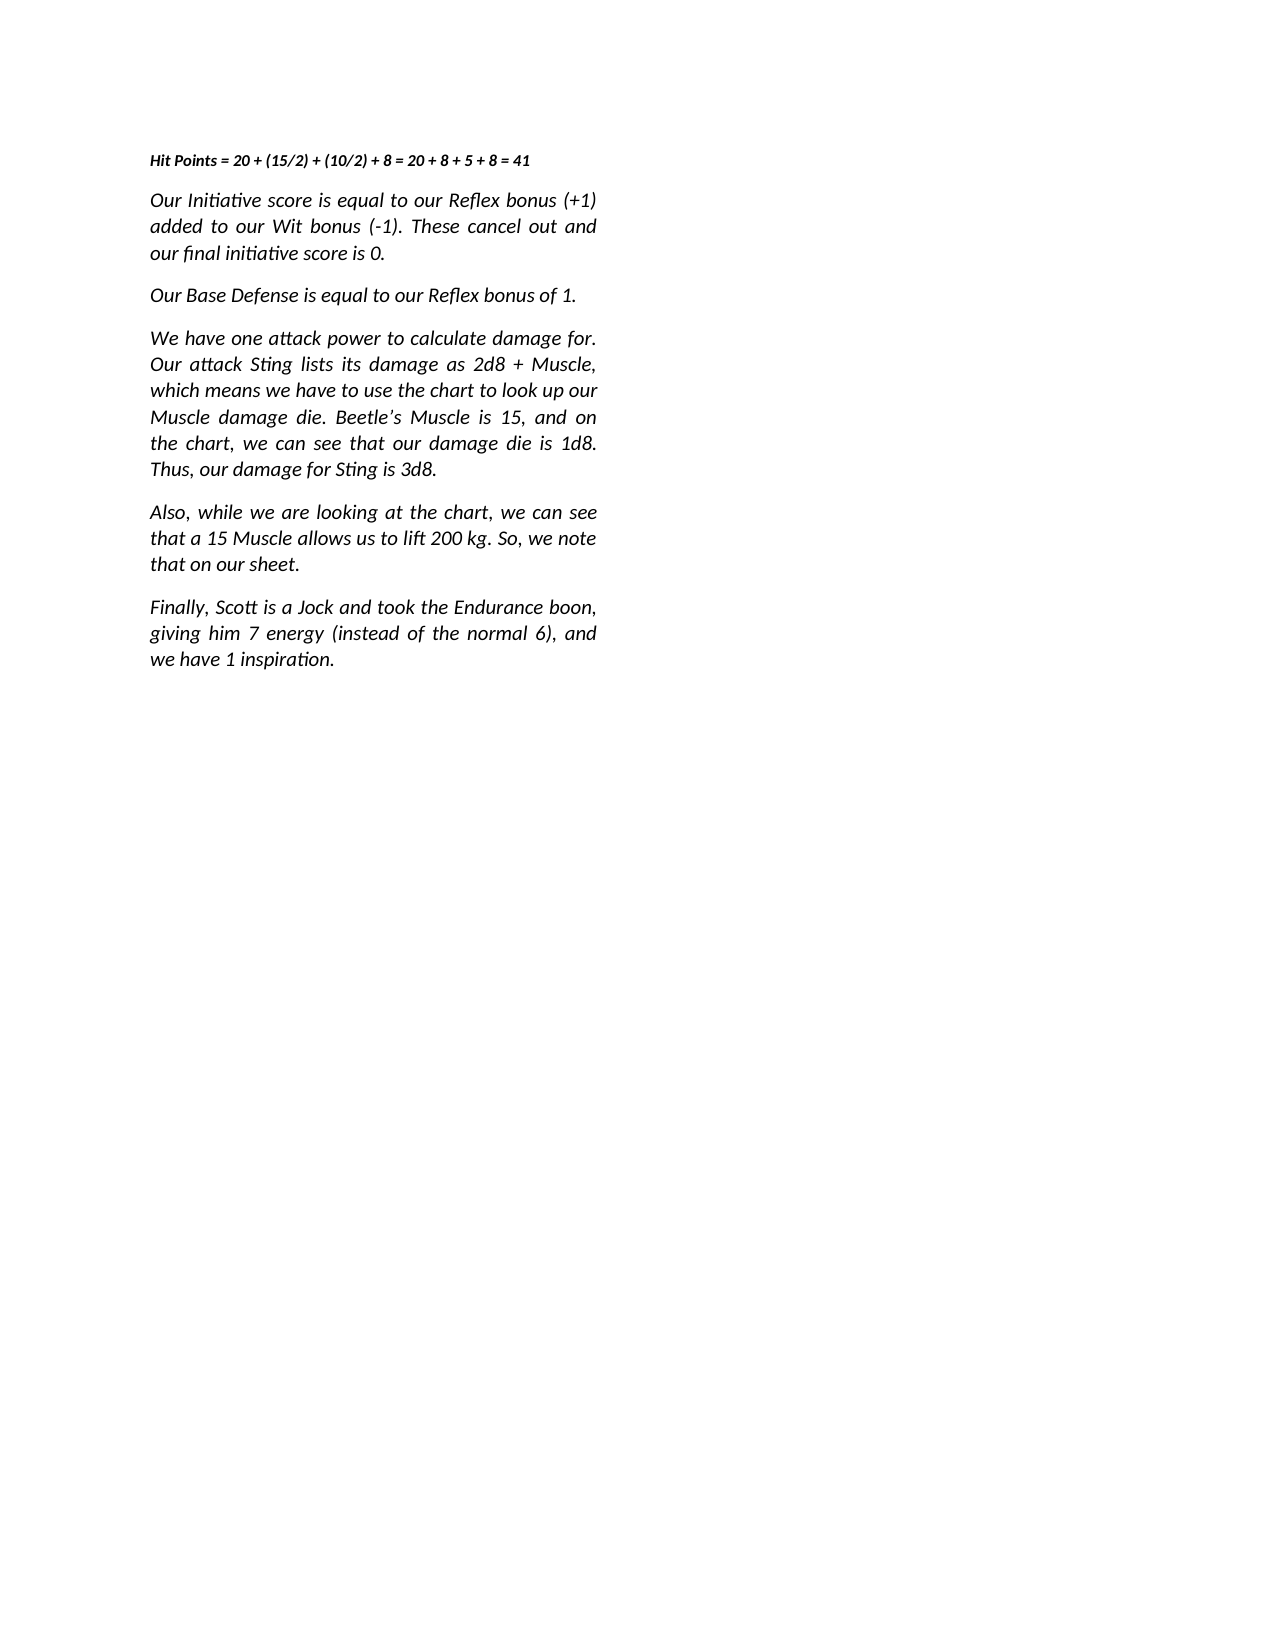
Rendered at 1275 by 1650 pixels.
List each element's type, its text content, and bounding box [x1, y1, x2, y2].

text Also, while we are looking at the chart, we can see that a 15 Muscle allows us to lift 200 kg. So, we note that on our sheet. [150, 499, 600, 577]
text Hit Points = 20 + (15/2) + (10/2) + 8 = 20 + 8 + 5 + 8 = 41 [150, 150, 600, 170]
text We have one attack power to calculate damage for. Our attack Sting lists its damage as 2d8 + Muscle, which means we have to use the chart to look up our Muscle damage die. Beetle’s Muscle is 15, and on the chart, we can see that our damage die is 1d8. Thus, our damage for Sting is 3d8. [150, 325, 600, 482]
text Our Base Defense is equal to our Reflex bonus of 1. [150, 283, 600, 308]
text Finally, Scott is a Jock and took the Endurance boon, giving him 7 energy (instead of the normal 6), and we have 1 inspiration. [150, 594, 600, 672]
text Our Initiative score is equal to our Reflex bonus (+1) added to our Wit bonus (-1). These cancel out and our final initiative score is 0. [150, 187, 600, 265]
